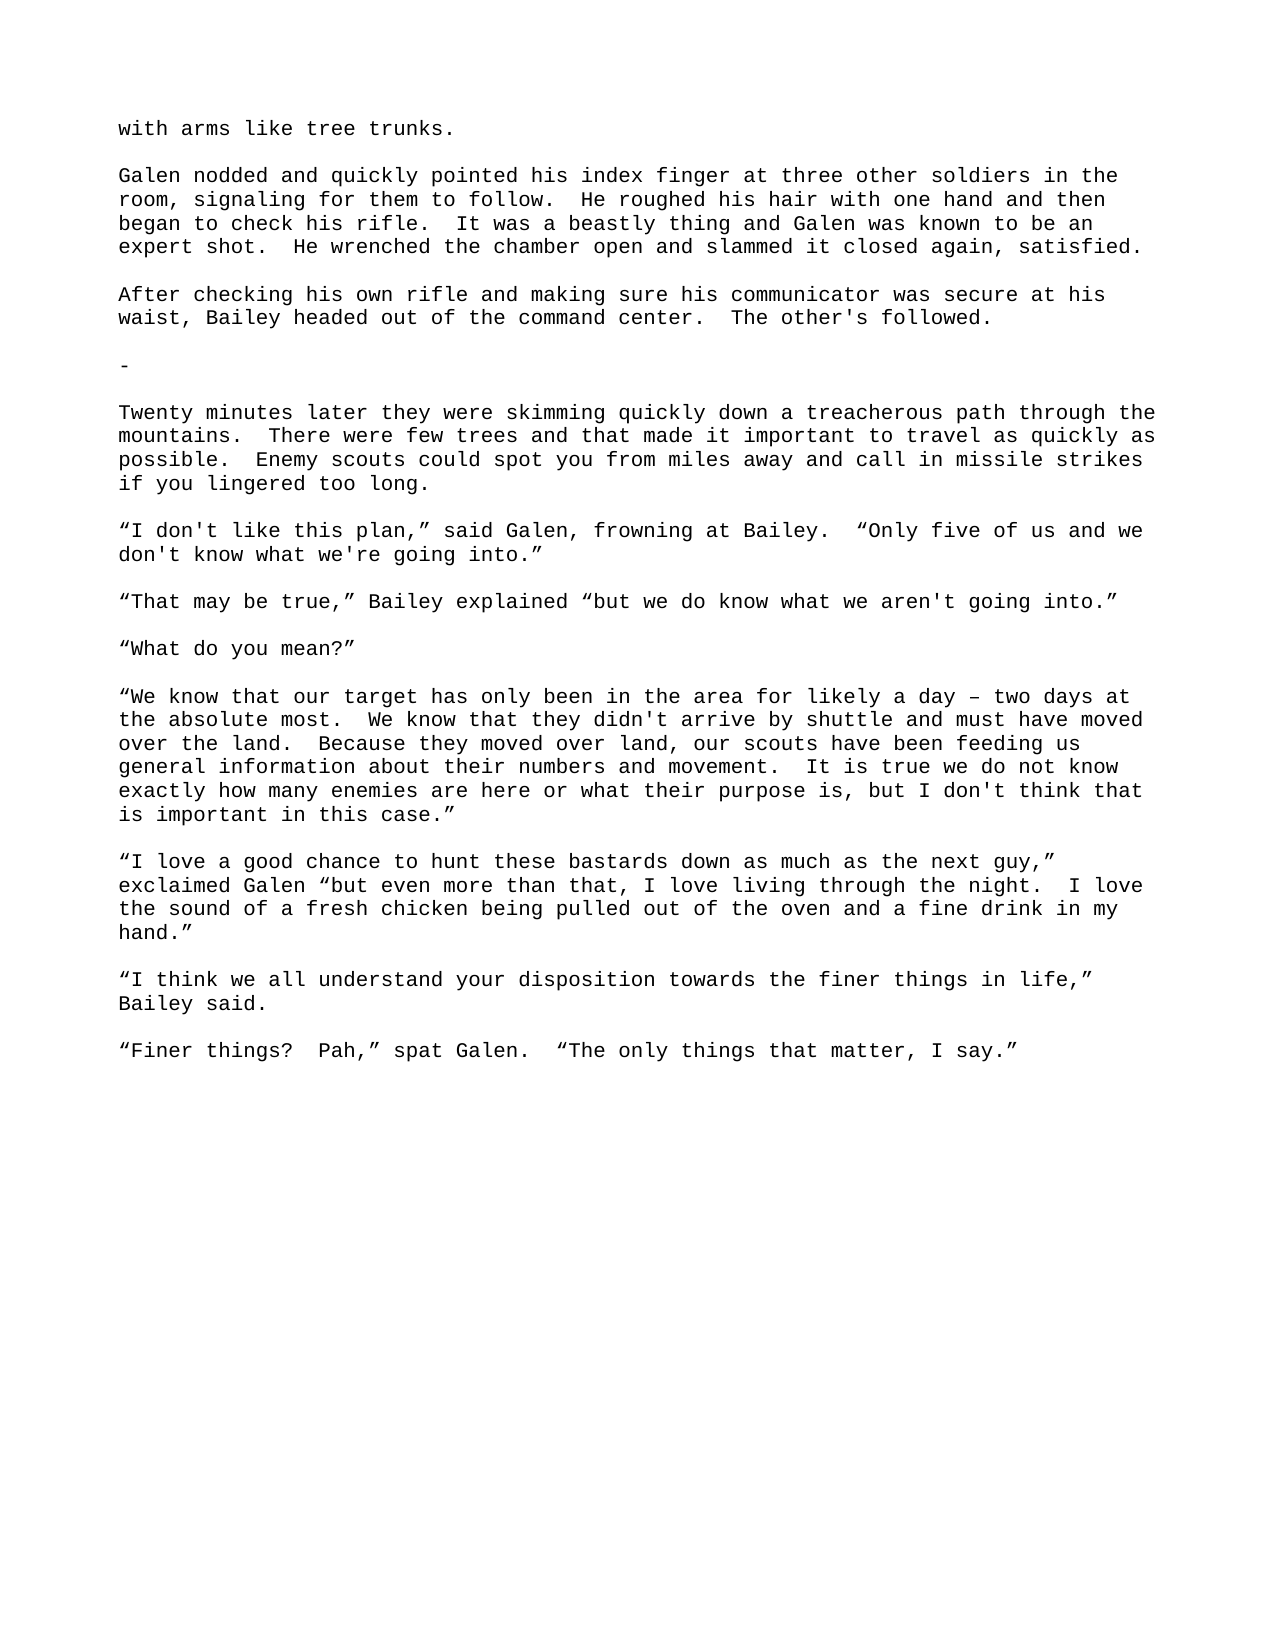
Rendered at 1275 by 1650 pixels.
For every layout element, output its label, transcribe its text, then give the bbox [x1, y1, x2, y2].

text After checking his own rifle and making sure his communicator was secure at his waist, Bailey headed out of the command center. The other's followed. [118, 284, 1157, 331]
text “I think we all understand your disposition towards the finer things in life,” Bailey said. [118, 969, 1157, 1017]
text “We know that our target has only been in the area for likely a day – two days at the absolute most. We know that they didn't arrive by shuttle and must have moved over the land. Because they moved over land, our scouts have been feeding us general information about their numbers and movement. It is true we do not know exactly how many enemies are here or what their purpose is, but I don't think that is important in this case.” [118, 686, 1157, 827]
text Galen nodded and quickly pointed his index finger at three other soldiers in the room, signaling for them to follow. He roughed his hair with one hand and then began to check his rifle. It was a beastly thing and Galen was known to be an expert shot. He wrenched the chamber open and slammed it closed again, satisfied. [118, 165, 1157, 260]
text “That may be true,” Bailey explained “but we do know what we aren't going into.” [118, 591, 1157, 615]
text “I don't like this plan,” said Galen, frowning at Bailey. “Only five of us and we don't know what we're going into.” [118, 520, 1157, 567]
text “Finer things? Pah,” spat Galen. “The only things that matter, I say.” [118, 1040, 1157, 1064]
text with arms like tree trunks. [118, 118, 1157, 142]
text “I love a good chance to hunt these bastards down as much as the next guy,” exclaimed Galen “but even more than that, I love living through the night. I love the sound of a fresh chicken being pulled out of the oven and a fine drink in my hand.” [118, 851, 1157, 946]
text “What do you mean?” [118, 638, 1157, 662]
text Twenty minutes later they were skimming quickly down a treacherous path through the mountains. There were few trees and that made it important to travel as quickly as possible. Enemy scouts could spot you from miles away and call in missile strikes if you lingered too long. [118, 402, 1157, 496]
text - [118, 354, 1157, 378]
